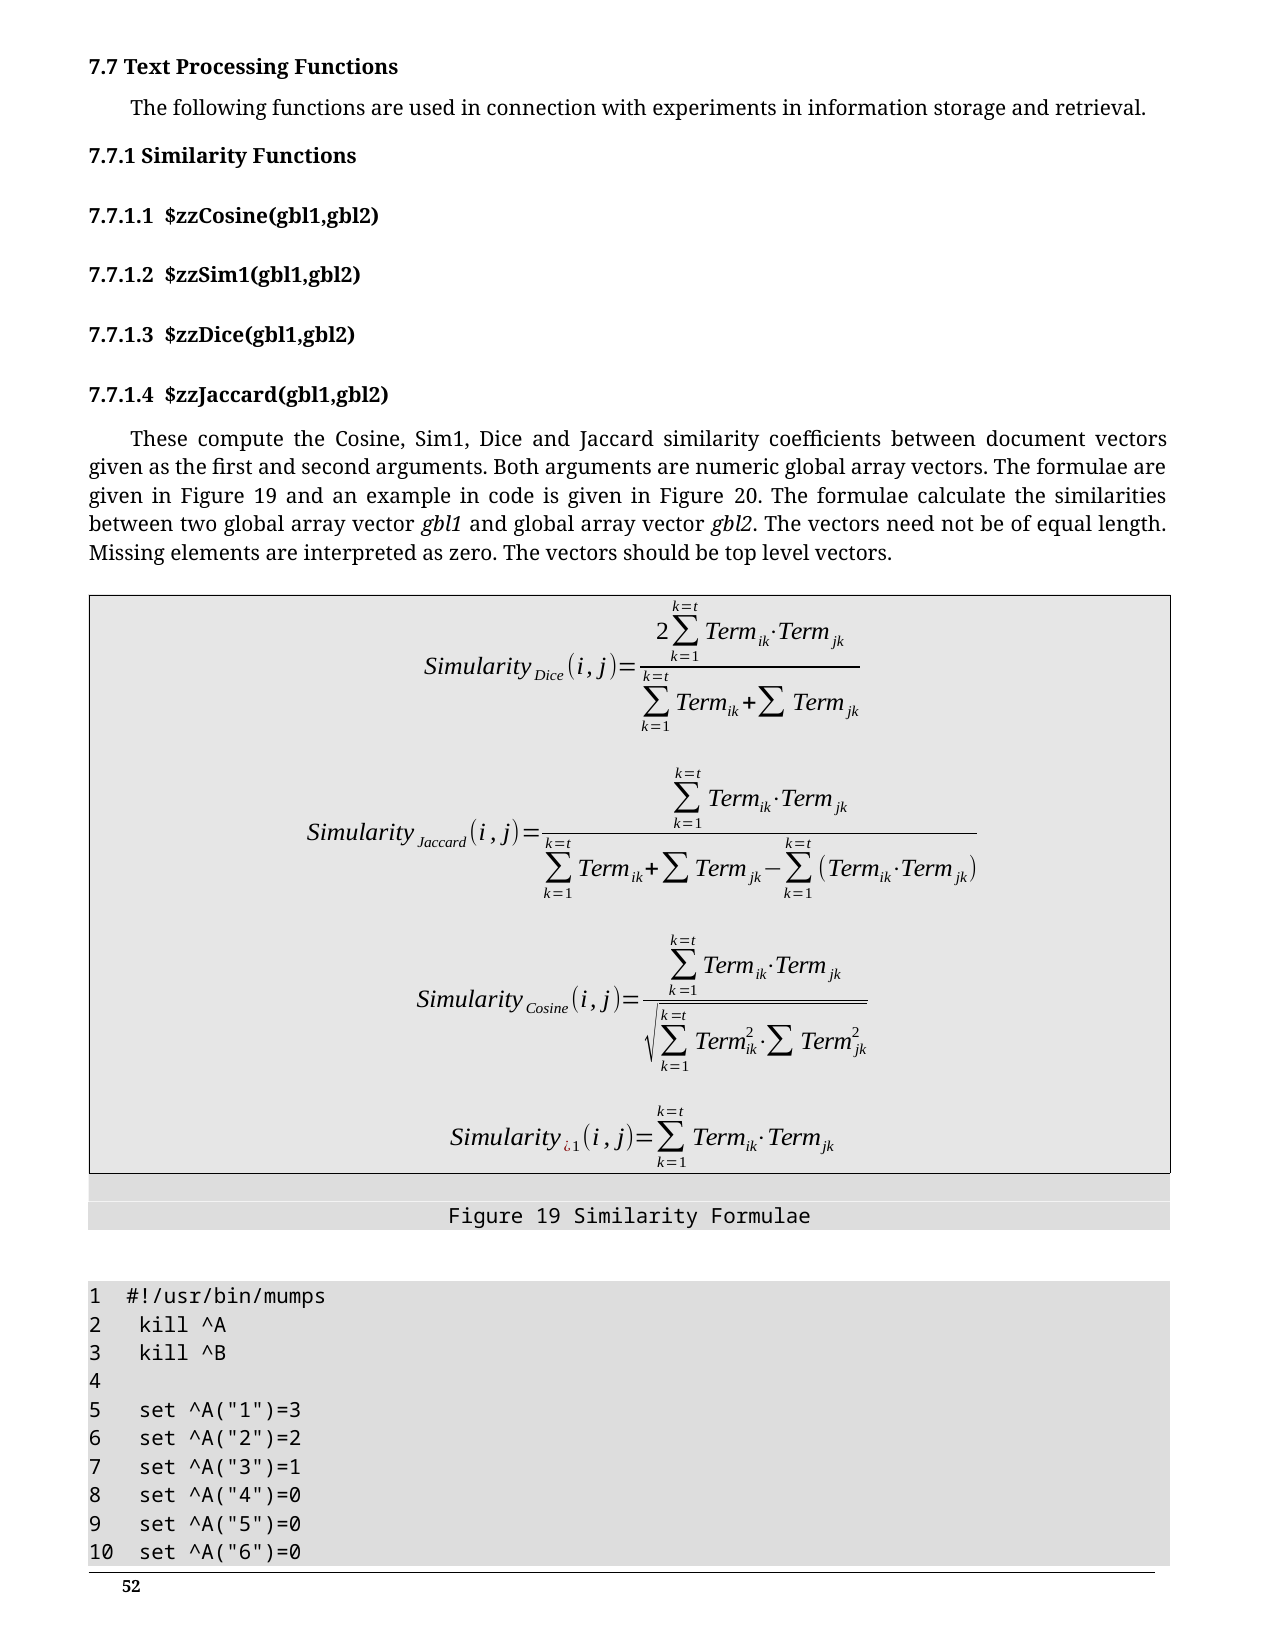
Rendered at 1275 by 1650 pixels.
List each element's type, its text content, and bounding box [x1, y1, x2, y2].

subtitle $zzJaccard(gbl1,gbl2) [88, 380, 1170, 409]
list kill ^A [88, 1310, 1170, 1338]
text The following functions are used in connection with experiments in information storage and retrieval. [88, 93, 1155, 121]
list set ^A("6")=0 [88, 1537, 1170, 1566]
subtitle $zzSim1(gbl1,gbl2) [88, 261, 1170, 289]
text Figure 19 Similarity Formulae [88, 1202, 1170, 1230]
list set ^A("1")=3 [88, 1395, 1170, 1423]
text These compute the Cosine, Sim1, Dice and Jaccard similarity coefficients between document vectors given as the first and second arguments. Both arguments are numeric global array vectors. The formulae are given in Figure 19 and an example in code is given in Figure 20. The formulae calculate the similarities between two global array vector gbl1 and global array vector gbl2. The vectors need not be of equal length. Missing elements are interpreted as zero. The vectors should be top level vectors. [88, 424, 1167, 566]
list #!/usr/bin/mumps [88, 1281, 1170, 1310]
list set ^A("4")=0 [88, 1480, 1170, 1509]
list set ^A("3")=1 [88, 1452, 1170, 1480]
list set ^A("5")=0 [88, 1509, 1170, 1537]
list kill ^B [88, 1338, 1170, 1367]
subtitle $zzDice(gbl1,gbl2) [88, 321, 1170, 349]
subtitle $zzCosine(gbl1,gbl2) [88, 201, 1170, 229]
subtitle Text Processing Functions [88, 52, 1170, 81]
list set ^A("2")=2 [88, 1423, 1170, 1452]
subtitle Similarity Functions [88, 141, 1170, 169]
